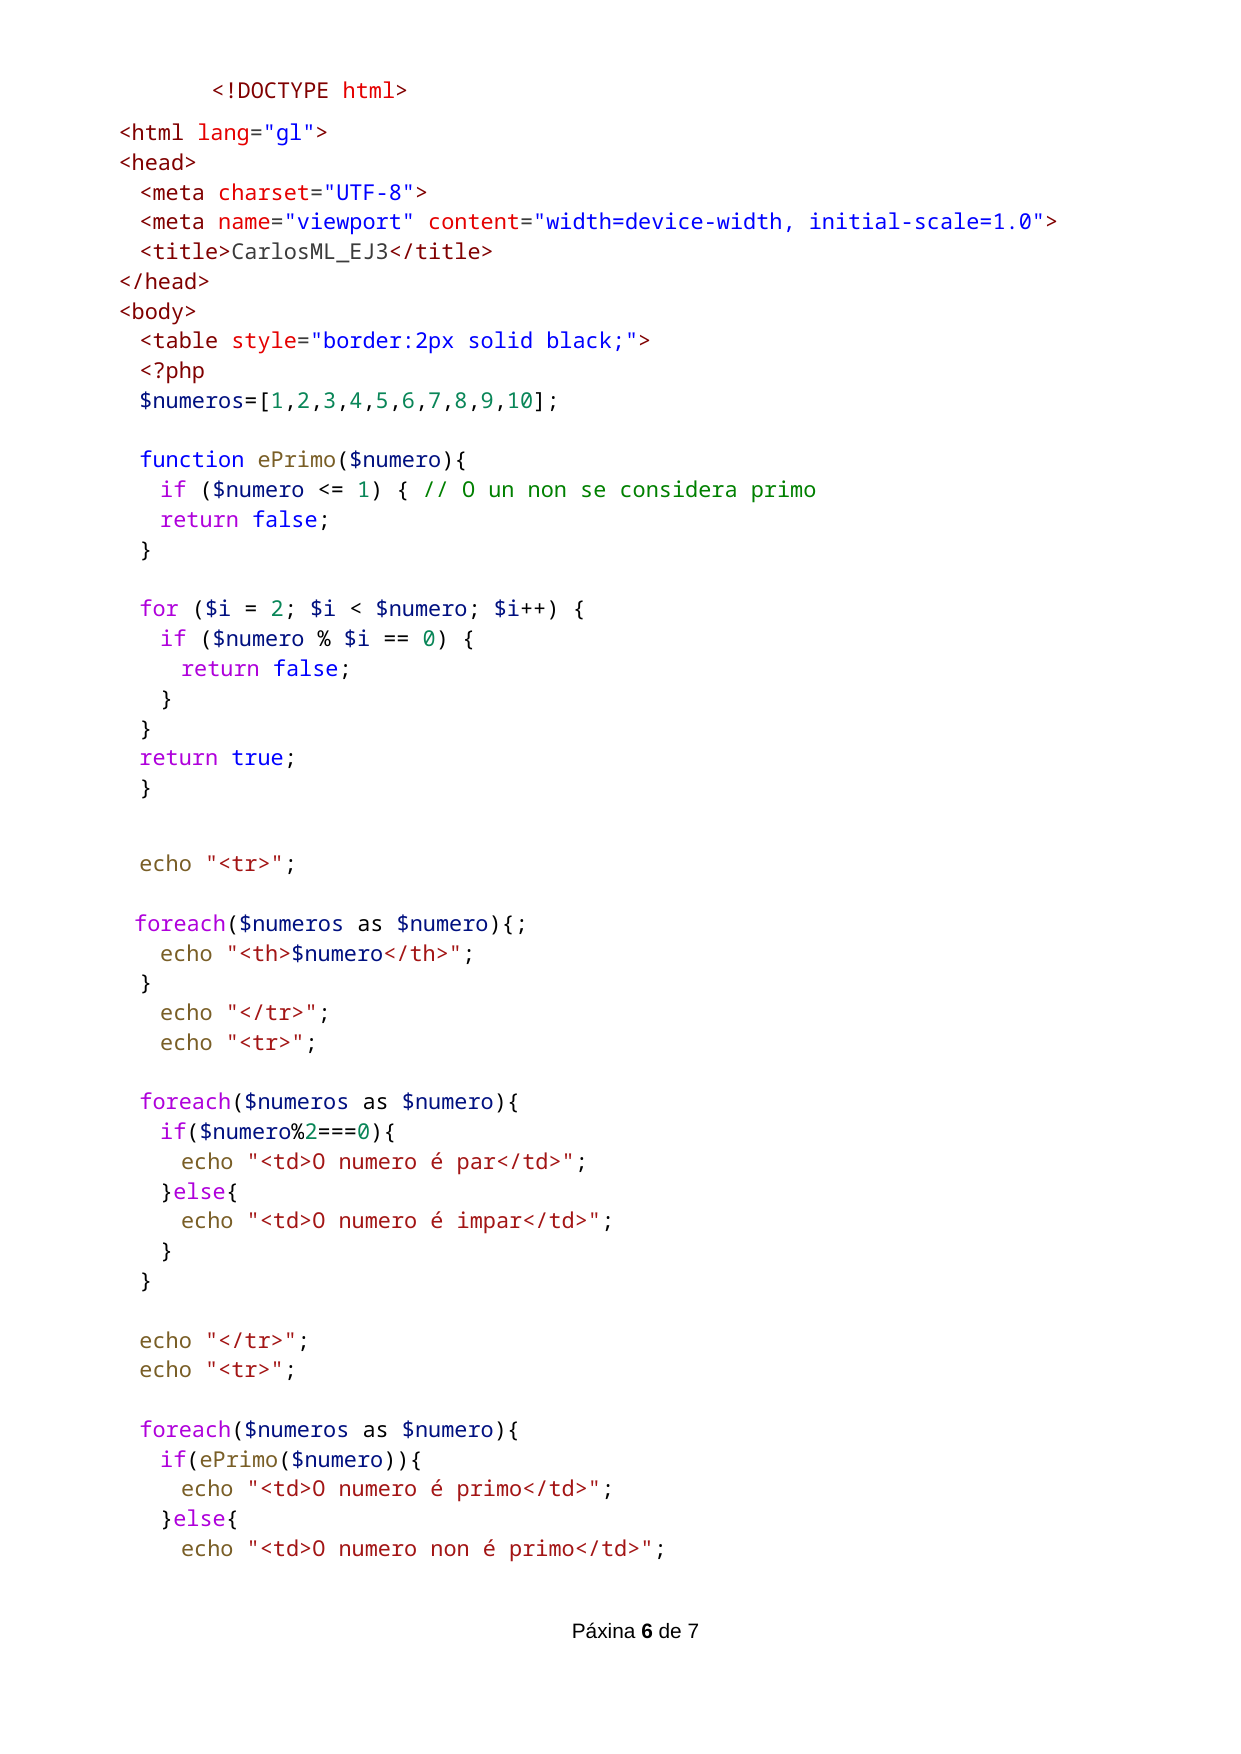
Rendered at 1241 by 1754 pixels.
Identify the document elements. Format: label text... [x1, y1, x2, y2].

text } [118, 1265, 1130, 1295]
text <head> [118, 147, 1130, 176]
text echo "</tr>"; [118, 1324, 1130, 1354]
text echo "<td>O numero non é primo</td>"; [118, 1533, 1130, 1563]
text return true; [118, 742, 1130, 772]
text return false; [118, 653, 1130, 683]
text echo "<th>$numero</th>"; [118, 937, 1130, 967]
text <!DOCTYPE html> [211, 75, 1122, 105]
text </head> [118, 266, 1130, 296]
text } [118, 712, 1130, 742]
text }else{ [118, 1503, 1130, 1533]
text $numeros=[1,2,3,4,5,6,7,8,9,10]; [118, 385, 1130, 415]
text if($numero%2===0){ [118, 1116, 1130, 1146]
text echo "<tr>"; [118, 1354, 1130, 1384]
text <meta name="viewport" content="width=device-width, initial-scale=1.0"> [118, 206, 1130, 236]
text } [118, 534, 1130, 564]
text <meta charset="UTF-8"> [118, 176, 1130, 206]
text }else{ [118, 1176, 1130, 1206]
text <table style="border:2px solid black;"> [118, 325, 1130, 355]
text echo "<td>O numero é impar</td>"; [118, 1206, 1130, 1235]
text return false; [118, 504, 1130, 534]
text echo "<td>O numero é primo</td>"; [118, 1473, 1130, 1503]
text <html lang="gl"> [118, 117, 1130, 147]
text } [118, 967, 1130, 997]
text } [118, 1235, 1130, 1265]
text foreach($numeros as $numero){ [118, 1414, 1130, 1444]
text for ($i = 2; $i < $numero; $i++) { [118, 593, 1130, 623]
text echo "</tr>"; [118, 997, 1130, 1027]
text } [118, 772, 1130, 802]
text <body> [118, 296, 1130, 325]
text <?php [118, 355, 1130, 385]
text <title>CarlosML_EJ3</title> [118, 236, 1130, 266]
text echo "<td>O numero é par</td>"; [118, 1146, 1130, 1176]
text if ($numero % $i == 0) { [118, 623, 1130, 653]
text if ($numero <= 1) { // O un non se considera primo [118, 474, 1130, 504]
text if(ePrimo($numero)){ [118, 1444, 1130, 1473]
text foreach($numeros as $numero){; [118, 908, 1130, 937]
text foreach($numeros as $numero){ [118, 1086, 1130, 1116]
text echo "<tr>"; [118, 1027, 1130, 1057]
text function ePrimo($numero){ [118, 444, 1130, 474]
text } [118, 683, 1130, 712]
text echo "<tr>"; [118, 848, 1130, 878]
